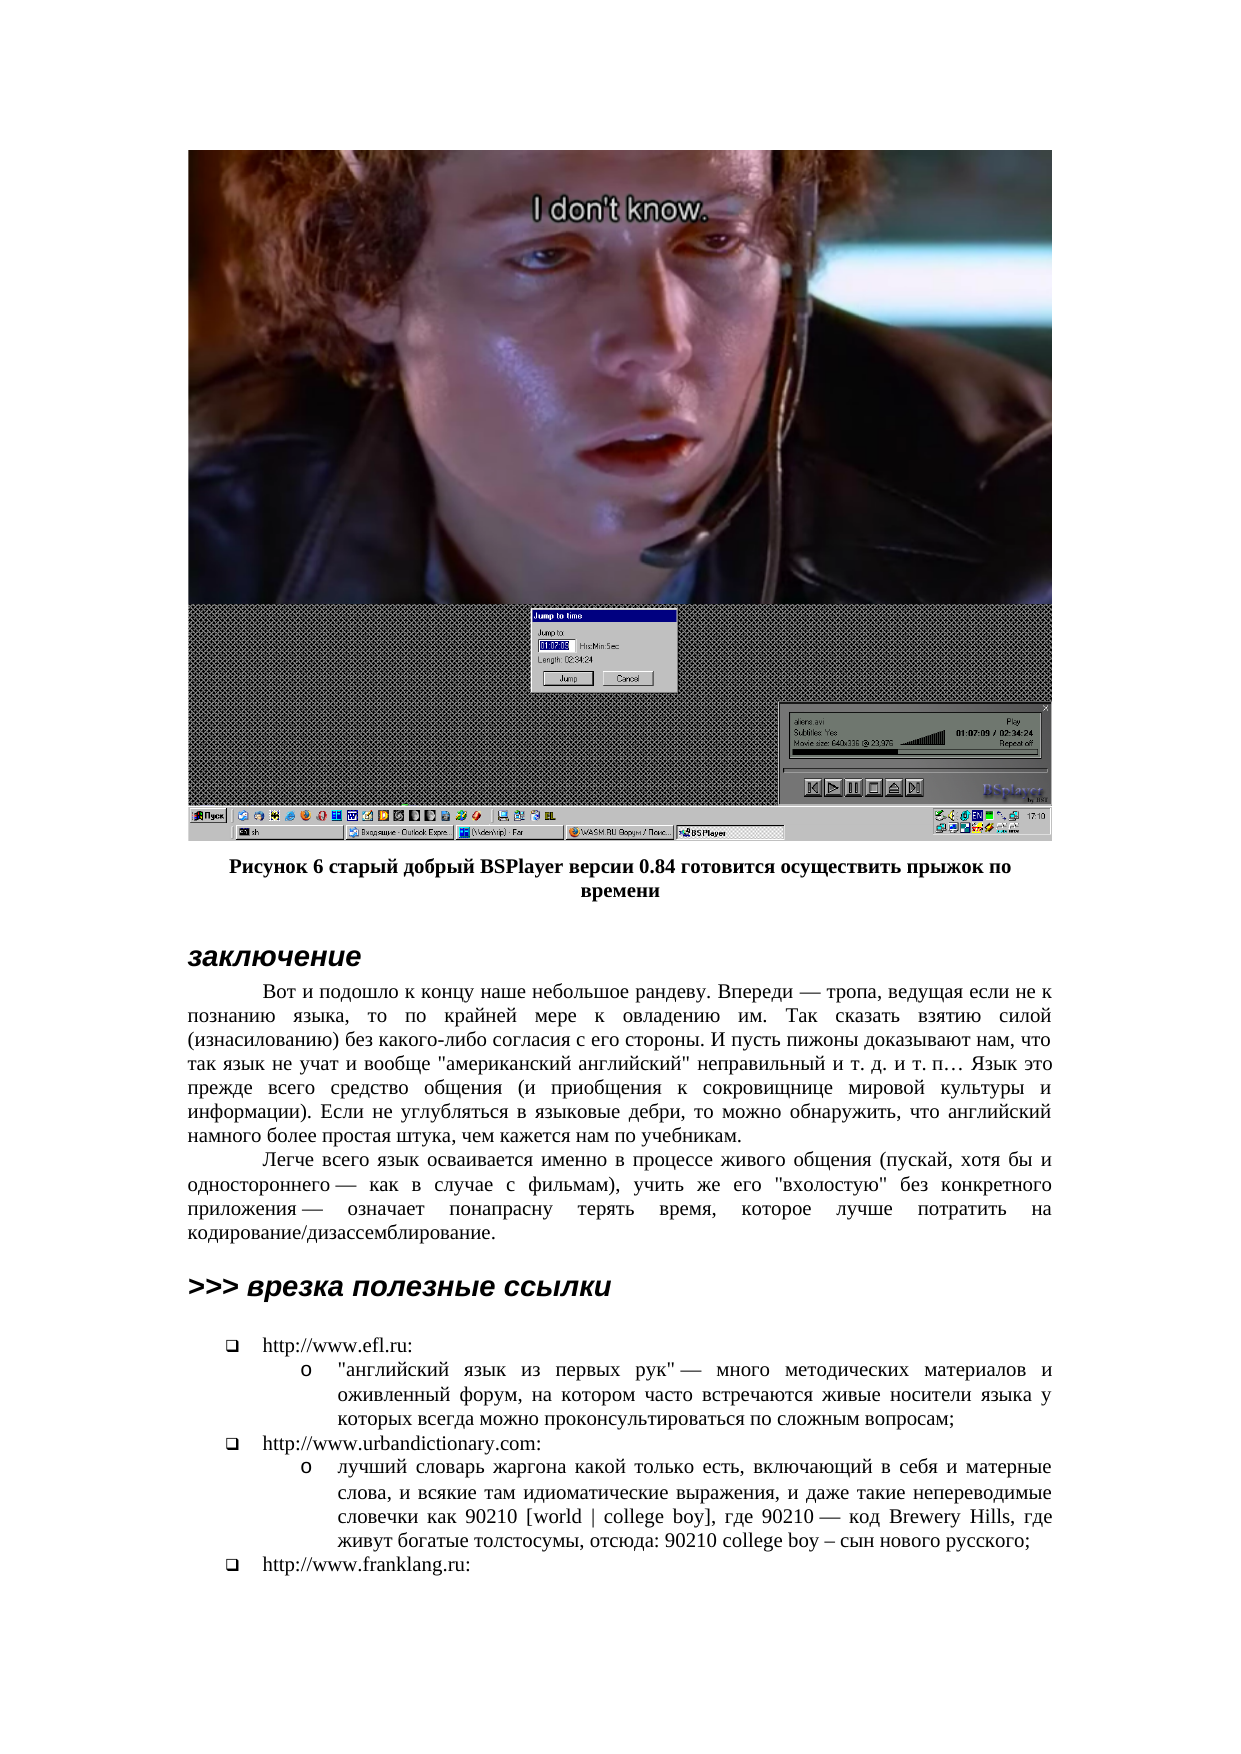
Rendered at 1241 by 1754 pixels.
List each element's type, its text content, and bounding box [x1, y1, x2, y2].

text Вот и подошло к концу наше небольшое рандеву. Впереди — тропа, ведущая если не к познанию языка, то по крайней мере к овладению им. Так сказать взятию силой (изнасилованию) без какого-либо согласия с его стороны. И пусть пижоны доказывают нам, что так язык не учат и вообще "американский английский" неправильный и т. д. и т. п… Язык это прежде всего средство общения (и приобщения к сокровищнице мировой культуры и информации). Если не углубляться в языковые дебри, то можно обнаружить, что английский намного более простая штука, чем кажется нам по учебникам. [187, 979, 1053, 1147]
list http://www.efl.ru: [225, 1332, 1053, 1357]
picture [188, 150, 1052, 841]
subtitle >>> врезка полезные ссылки [187, 1269, 1053, 1302]
text Легче всего язык осваивается именно в процессе живого общения (пускай, хотя бы и одностороннего — как в случае с фильмам), учить же его "вхолостую" без конкретного приложения — означает понапрасну терять время, которое лучше потратить на кодирование/дизассемблирование. [187, 1147, 1053, 1244]
list http://www.urbandictionary.com: [225, 1430, 1053, 1454]
list лучший словарь жаргона какой только есть, включающий в себя и матерные слова, и всякие там идиоматические выражения, и даже такие непереводимые словечки как 90210 [world | college boy], где 90210 — код Brewery Hills, где живут богатые толстосумы, отсюда: 90210 college boy – сын нового русского; [300, 1454, 1053, 1552]
subtitle заключение [187, 939, 1053, 973]
text Рисунок 6 старый добрый BSPlayer версии 0.84 готовится осуществить прыжок по времени [187, 853, 1053, 902]
list http://www.franklang.ru: [225, 1552, 1053, 1576]
list "английский язык из первых рук" — много методических материалов и оживленный форум, на котором часто встречаются живые носители языка у которых всегда можно проконсультироваться по сложным вопросам; [300, 1357, 1053, 1430]
